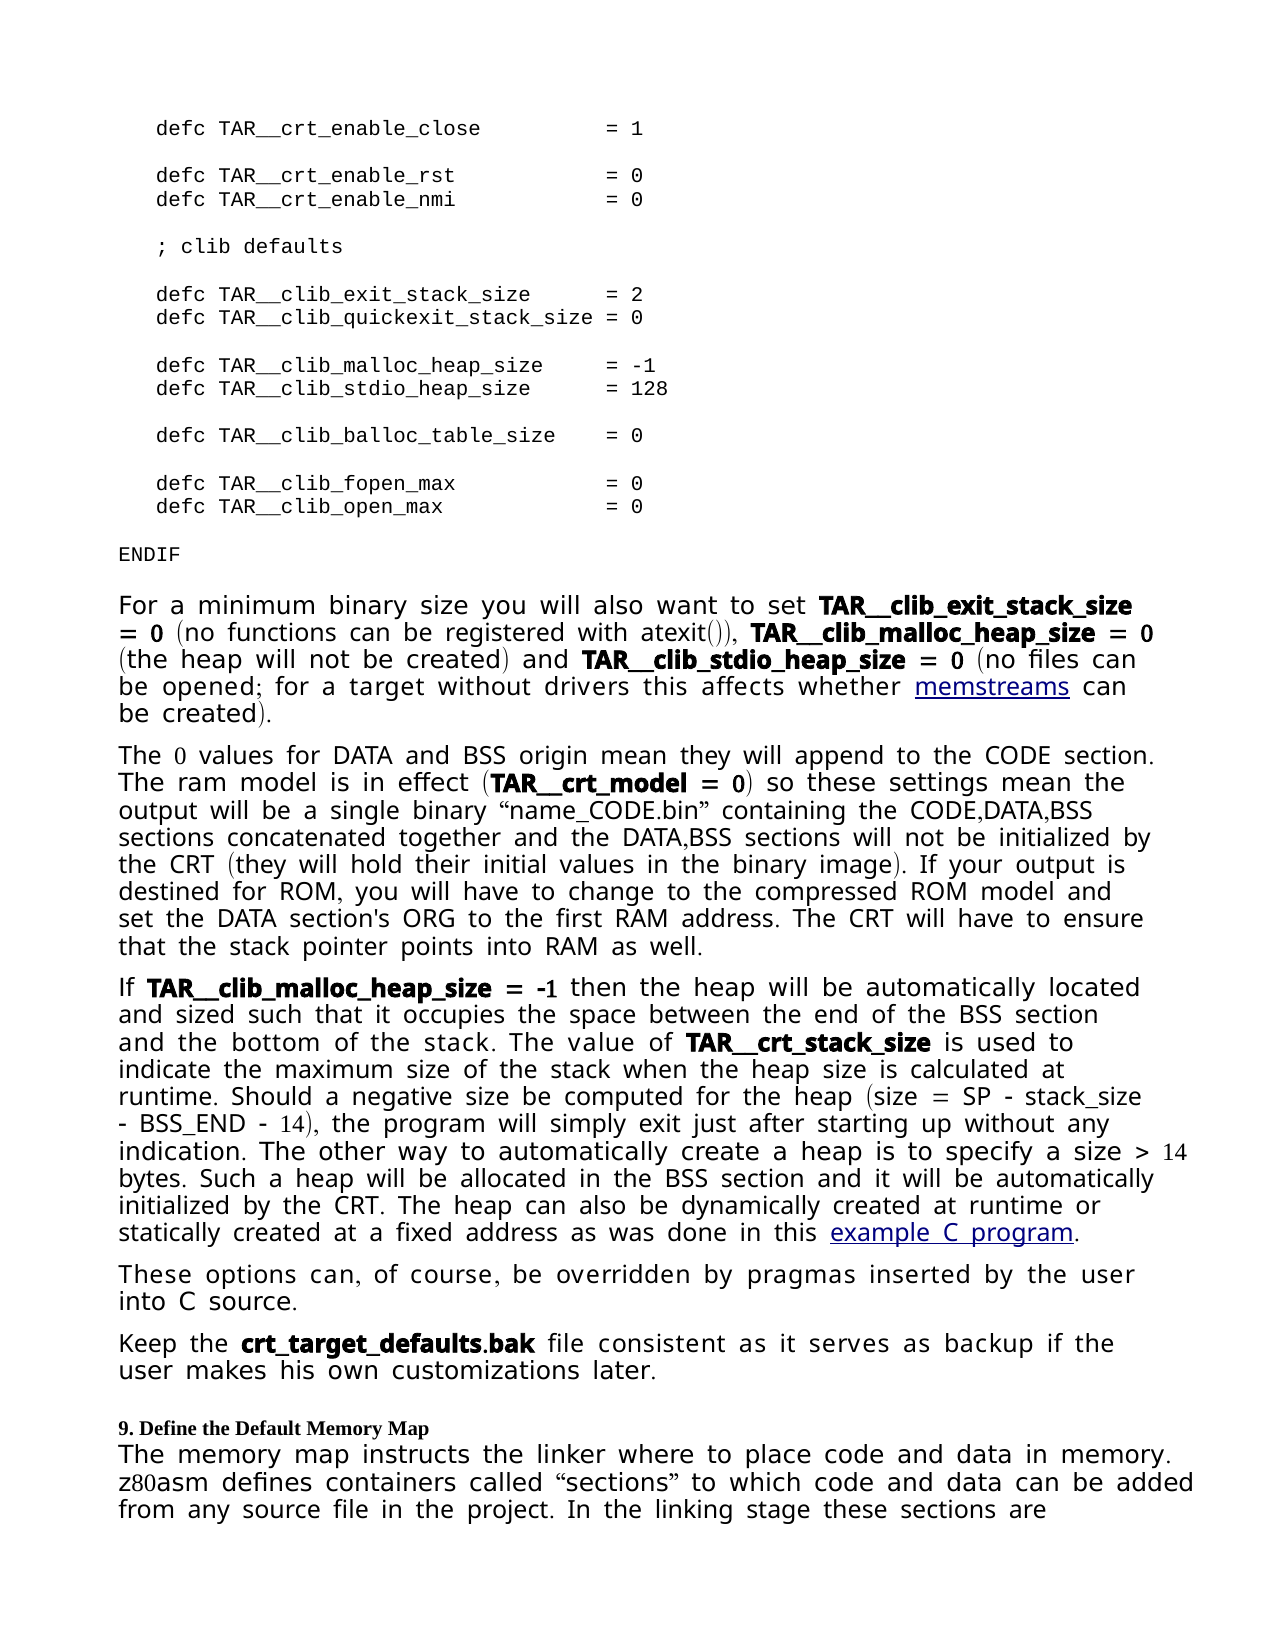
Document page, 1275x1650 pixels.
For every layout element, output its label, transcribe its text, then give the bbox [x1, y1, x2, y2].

text ; clib defaults [118, 236, 1157, 260]
text The 0 values for DATA and BSS origin mean they will append to the CODE section. The ram model is in effect (TAR__crt_model = 0) so these settings mean the output will be a single binary “name_CODE.bin” containing the CODE,DATA,BSS sections concatenated together and the DATA,BSS sections will not be initialized by the CRT (they will hold their initial values in the binary image). If your output is destined for ROM, you will have to change to the compressed ROM model and set the DATA section's ORG to the first RAM address. The CRT will have to ensure that the stack pointer points into RAM as well. [118, 747, 1157, 960]
text defc TAR__crt_enable_close = 1 [118, 118, 1157, 142]
text defc TAR__crt_enable_rst = 0 [118, 165, 1157, 189]
subtitle 9. Define the Default Memory Map [118, 1416, 1157, 1440]
text Keep the crt_target_defaults.bak file consistent as it serves as backup if the user makes his own customizations later. [118, 1335, 1157, 1385]
text defc TAR__clib_balloc_table_size = 0 [118, 426, 1157, 449]
text defc TAR__crt_enable_nmi = 0 [118, 189, 1157, 213]
text defc TAR__clib_malloc_heap_size = -1 [118, 354, 1157, 378]
text If TAR__clib_malloc_heap_size = -1 then the heap will be automatically located and sized such that it occupies the space between the end of the BSS section and the bottom of the stack. The value of TAR__crt_stack_size is used to indicate the maximum size of the stack when the heap size is calculated at runtime. Should a negative size be computed for the heap (size = SP - stack_size - BSS_END - 14), the program will simply exit just after starting up without any indication. The other way to automatically create a heap is to specify a size > 14 bytes. Such a heap will be allocated in the BSS section and it will be automatically initialized by the CRT. The heap can also be dynamically created at runtime or statically created at a fixed address as was done in this example C program. [118, 979, 1157, 1247]
text defc TAR__clib_exit_stack_size = 2 [118, 284, 1157, 307]
text defc TAR__clib_quickexit_stack_size = 0 [118, 307, 1157, 331]
text defc TAR__clib_open_max = 0 [118, 496, 1157, 520]
text The memory map instructs the linker where to place code and data in memory. z80asm defines containers called “sections” to which code and data can be added from any source file in the project. In the linking stage these sections are sequenced according to the memory map and then one or more binaries are produced as output, depending on whether the memory map creates disjoint regions in memory. There is more discussion of this in the mixing C and assembly language topic. [118, 1447, 1157, 1524]
text ENDIF [118, 544, 1157, 567]
text These options can, of course, be overridden by pragmas inserted by the user into C source. [118, 1266, 1157, 1316]
text defc TAR__clib_stdio_heap_size = 128 [118, 378, 1157, 402]
text defc TAR__clib_fopen_max = 0 [118, 473, 1157, 496]
text For a minimum binary size you will also want to set TAR__clib_exit_stack_size = 0 (no functions can be registered with atexit()), TAR__clib_malloc_heap_size = 0 (the heap will not be created) and TAR__clib_stdio_heap_size = 0 (no files can be opened; for a target without drivers this affects whether memstreams can be created). [118, 597, 1157, 728]
